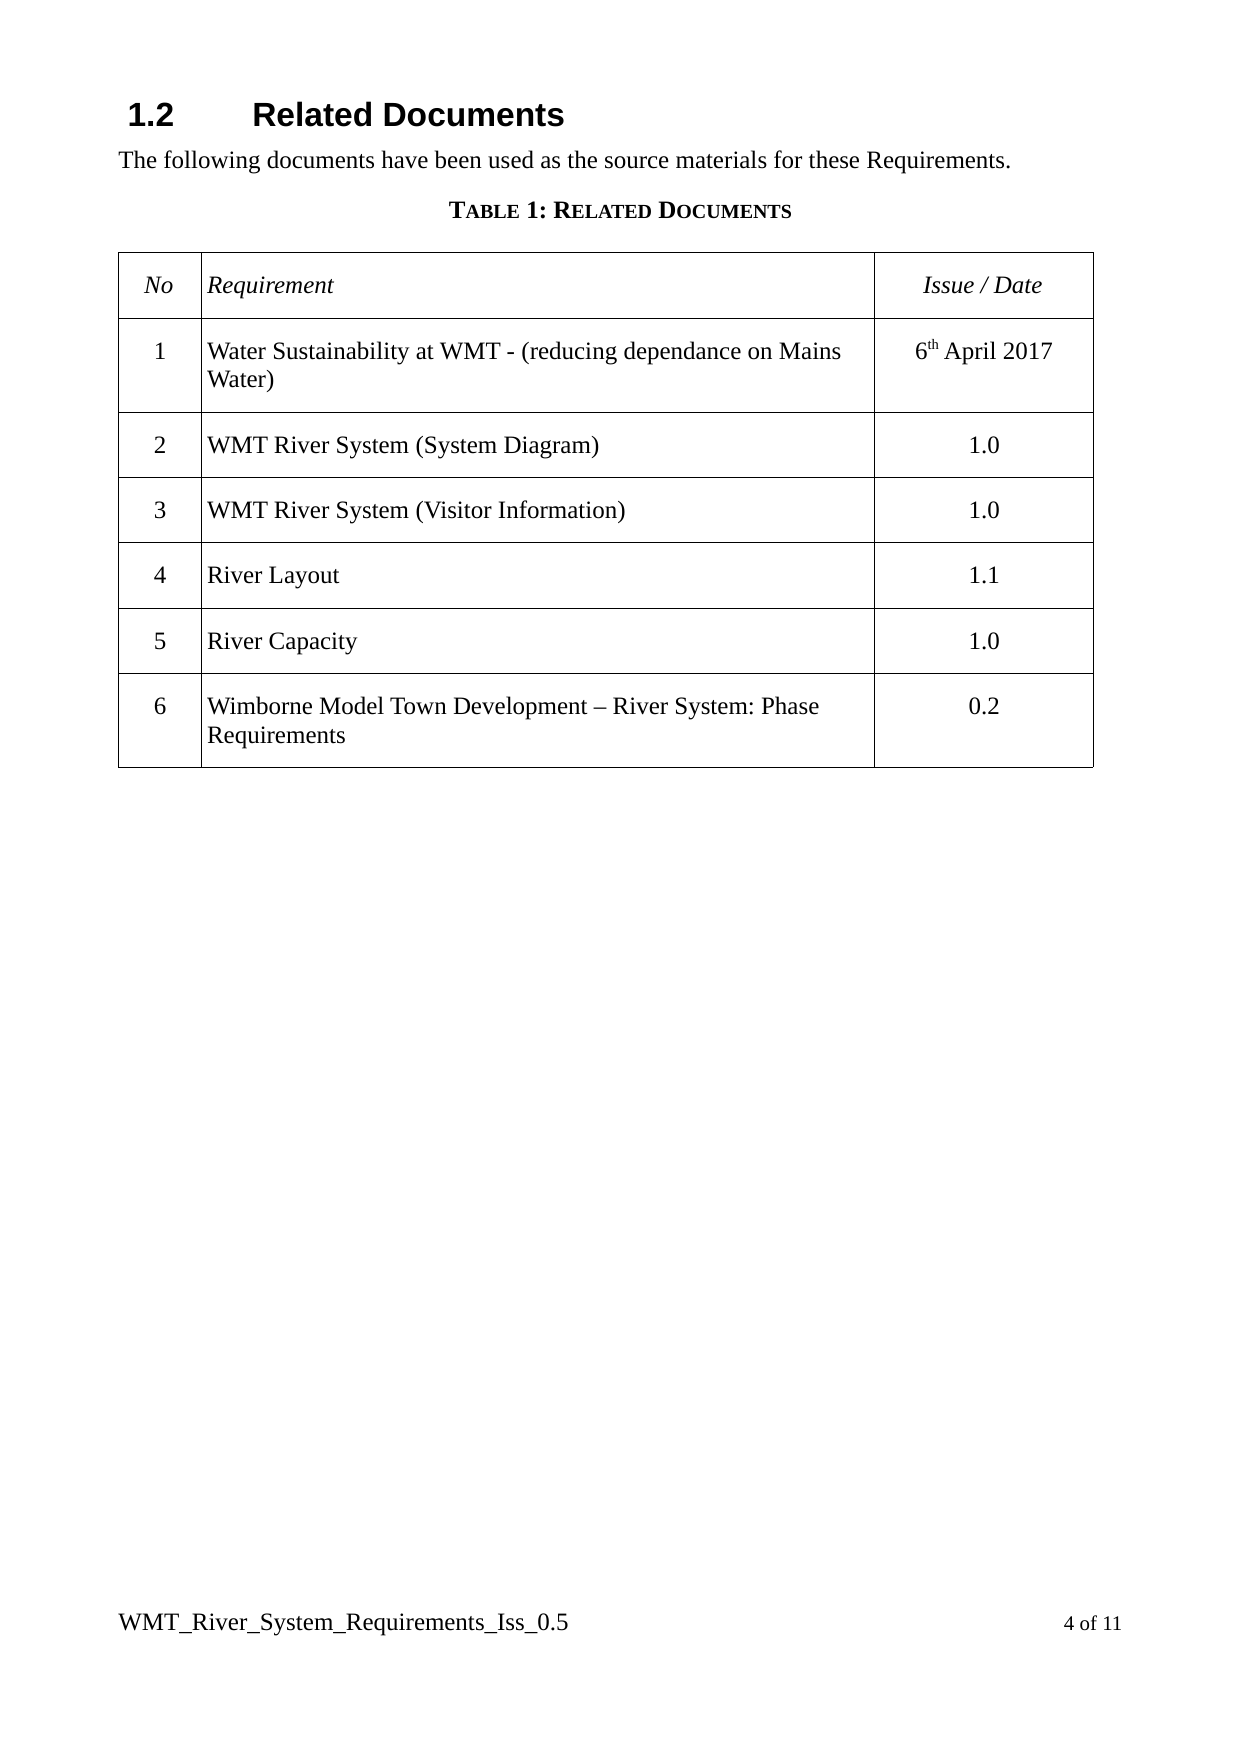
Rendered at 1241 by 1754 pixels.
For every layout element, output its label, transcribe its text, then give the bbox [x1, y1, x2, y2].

table_cell WMT River System (System Diagram) [202, 413, 874, 477]
table_cell 0.2 [875, 674, 1093, 767]
table_cell 1 [119, 319, 201, 412]
text The following documents have been used as the source materials for these Requirements. [118, 146, 1122, 174]
table_cell 6th April 2017 [875, 319, 1093, 412]
table_cell 3 [119, 478, 201, 542]
table_cell Wimborne Model Town Development – River System: Phase Requirements [202, 674, 874, 767]
table_cell 4 [119, 543, 201, 607]
table_cell 2 [119, 413, 201, 477]
subtitle Related Documents [118, 94, 1122, 133]
table_cell WMT River System (Visitor Information) [202, 478, 874, 542]
table_cell 1.1 [875, 543, 1093, 607]
table_cell River Layout [202, 543, 874, 607]
table_cell 5 [119, 609, 201, 673]
table_header Issue / Date [875, 253, 1093, 317]
table_cell 1.0 [875, 609, 1093, 673]
subtitle Table 1: Related Documents [118, 195, 1122, 223]
table_cell River Capacity [202, 609, 874, 673]
table_cell 1.0 [875, 413, 1093, 477]
table_header No [119, 253, 201, 317]
table_cell 1.0 [875, 478, 1093, 542]
table_header Requirement [202, 253, 874, 317]
table_cell 6 [119, 674, 201, 767]
table_cell Water Sustainability at WMT - (reducing dependance on Mains Water) [202, 319, 874, 412]
